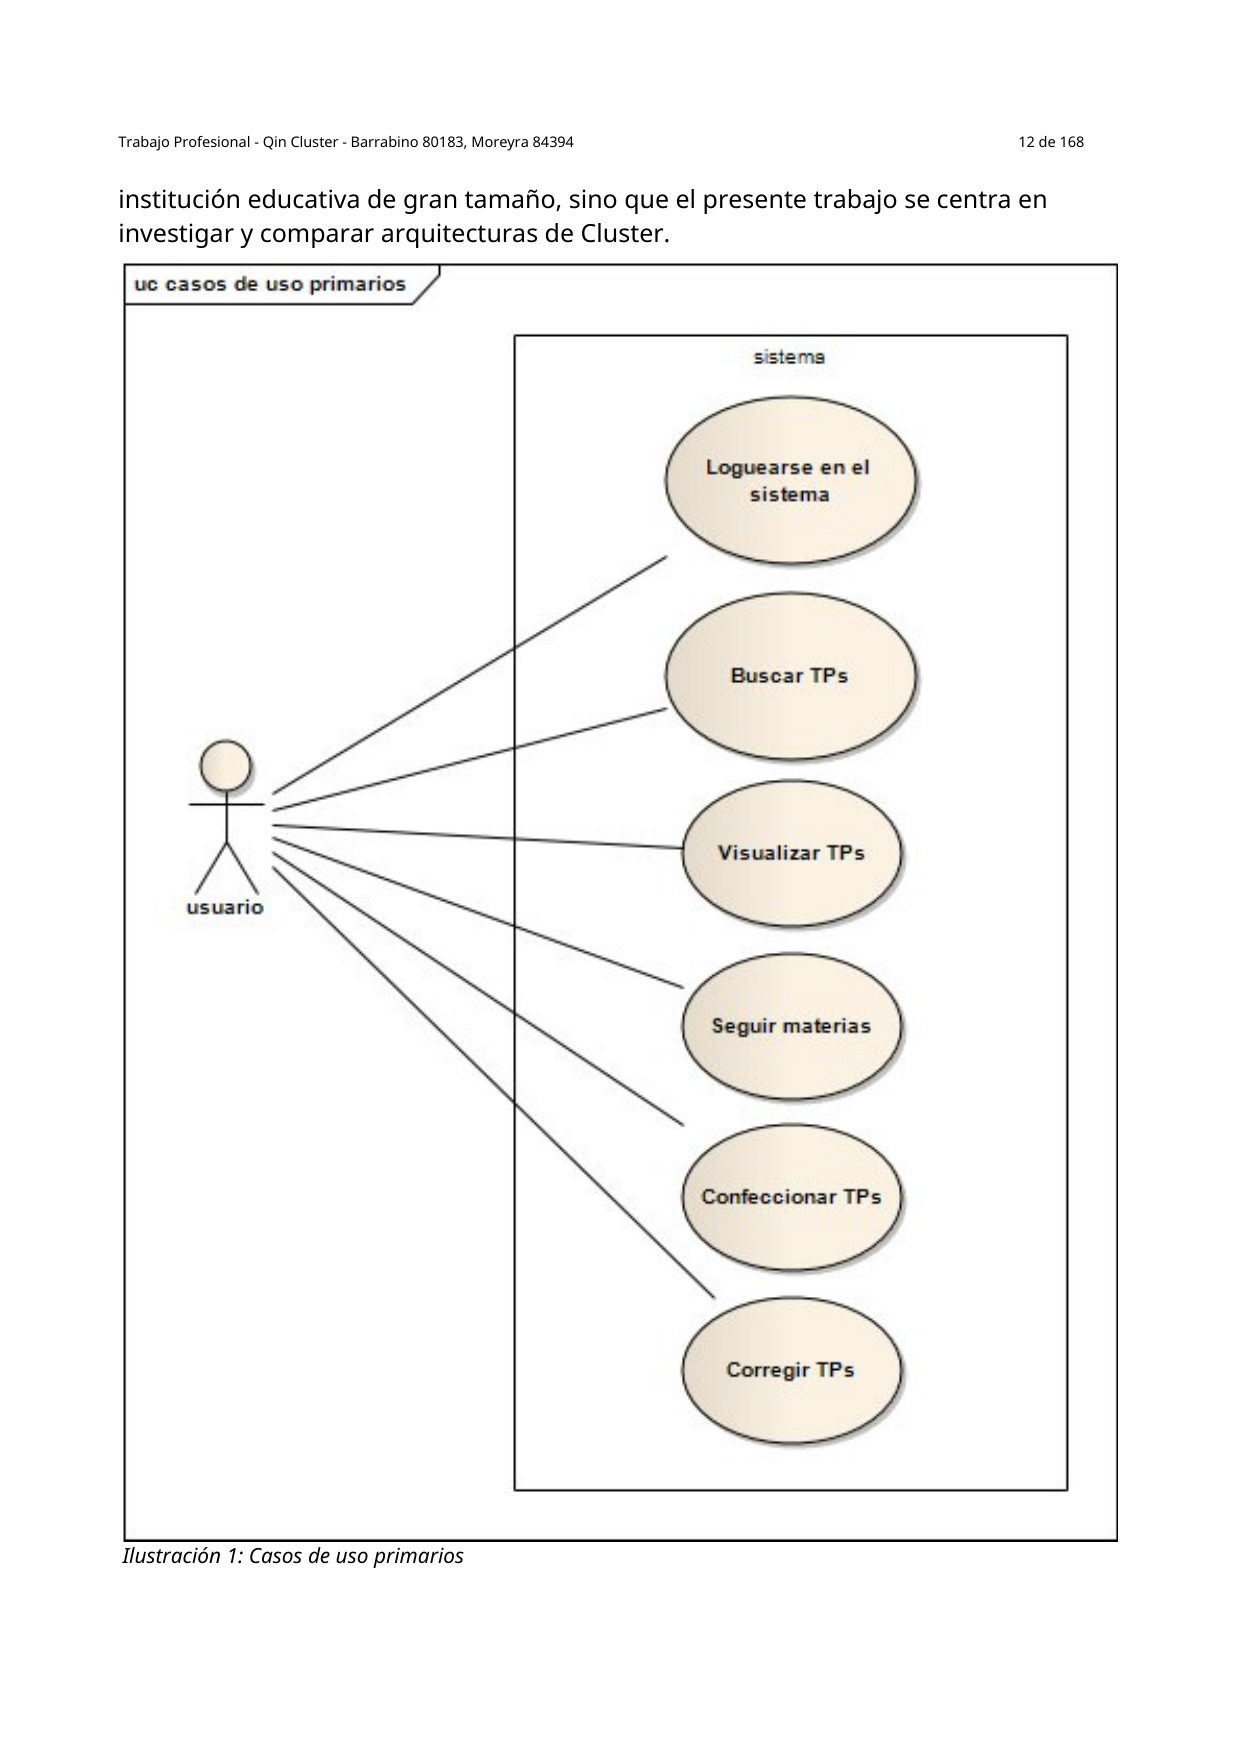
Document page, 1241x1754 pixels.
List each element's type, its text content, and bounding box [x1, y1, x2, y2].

text Ilustración 1: Casos de uso primarios [122, 1542, 1118, 1570]
picture [122, 262, 1118, 1542]
text institución educativa de gran tamaño, sino que el presente trabajo se centra en investigar y comparar arquitecturas de Cluster. [118, 182, 1122, 250]
